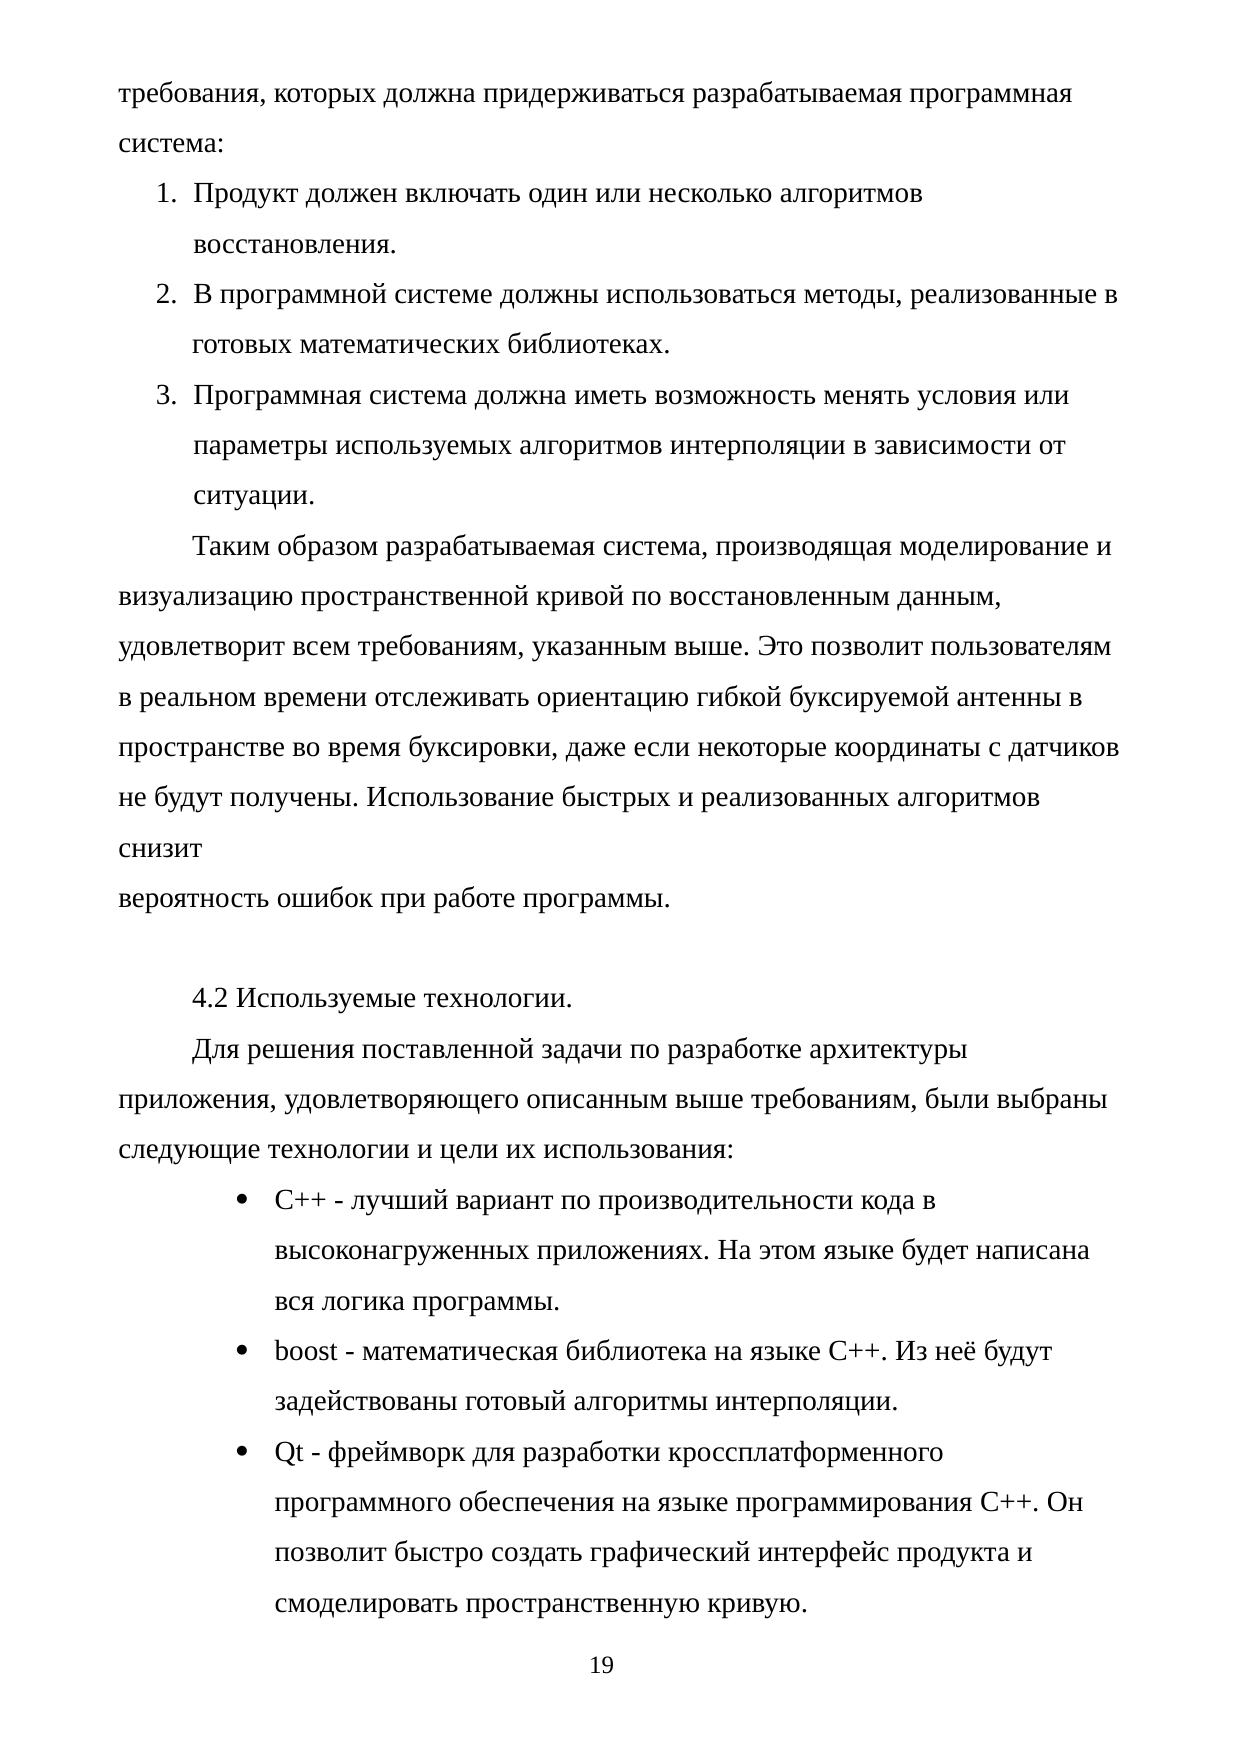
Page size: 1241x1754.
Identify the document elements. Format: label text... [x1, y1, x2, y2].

text готовых математических библиотеках. [118, 327, 1122, 360]
list Программная система должна иметь возможность менять условия или параметры используемых алгоритмов интерполяции в зависимости от ситуации. [156, 377, 1122, 511]
text Для решения поставленной задачи по разработке архитектуры приложения, удовлетворяющего описанным выше требованиям, были выбраны следующие технологии и цели их использования: [118, 1031, 1122, 1165]
text Таким образом разрабатываемая система, производящая моделирование и визуализацию пространственной кривой по восстановленным данным, удовлетворит всем требованиям, указанным выше. Это позволит пользователям в реальном времени отслеживать ориентацию гибкой буксируемой антенны в пространстве во время буксировки, даже если некоторые координаты с датчиков не будут получены. Использование быстрых и реализованных алгоритмов снизит [118, 528, 1122, 863]
text требования, которых должна придерживаться разрабатываемая программная система: [118, 75, 1122, 159]
list Продукт должен включать один или несколько алгоритмов восстановления. [156, 176, 1122, 259]
subtitle 4.2 Используемые технологии. [118, 981, 1122, 1014]
list С++ - лучший вариант по производительности кода в высоконагруженных приложениях. На этом языке будет написана вся логика программы. [237, 1182, 1122, 1316]
list boost - математическая библиотека на языке C++. Из неё будут задействованы готовый алгоритмы интерполяции. [237, 1333, 1122, 1417]
list Qt - фреймворк для разработки кроссплатформенного программного обеспечения на языке программирования C++. Он позволит быстро создать графический интерфейс продукта и смоделировать пространственную кривую. [237, 1434, 1122, 1618]
text вероятность ошибок при работе программы. [118, 880, 1122, 913]
list В программной системе должны использоваться методы, реализованные в [156, 276, 1122, 310]
